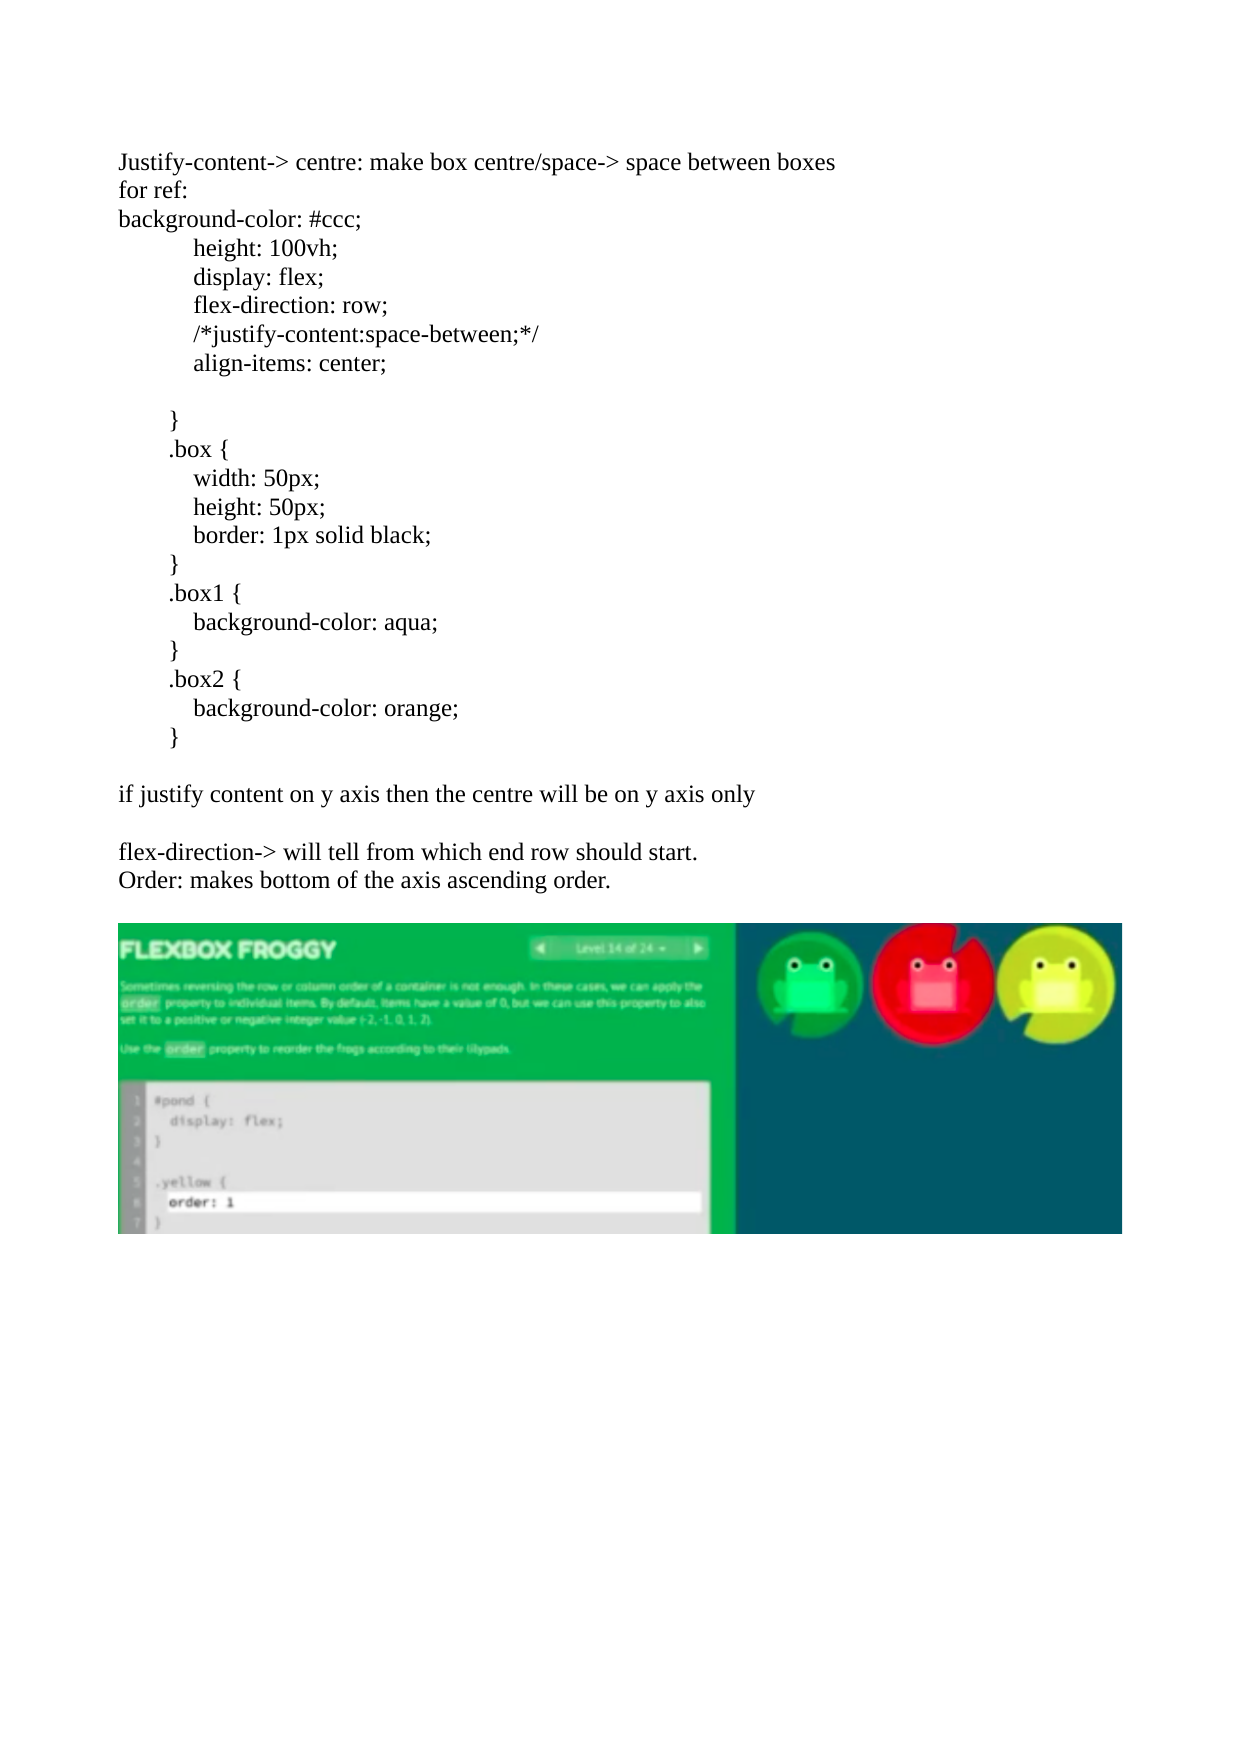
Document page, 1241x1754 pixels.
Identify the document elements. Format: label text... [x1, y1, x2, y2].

text flex-direction: row; [118, 291, 1122, 319]
text } [118, 636, 1122, 664]
text display: flex; [118, 262, 1122, 291]
text width: 50px; [118, 463, 1122, 492]
text Justify-content-> centre: make box centre/space-> space between boxes [118, 147, 1122, 176]
text .box1 { [118, 578, 1122, 607]
text if justify content on y axis then the centre will be on y axis only [118, 779, 1122, 808]
text } [118, 406, 1122, 434]
text } [118, 722, 1122, 751]
text for ref: [118, 176, 1122, 204]
text align-items: center; [118, 348, 1122, 377]
text Order: makes bottom of the axis ascending order. [118, 866, 1122, 894]
text background-color: aqua; [118, 607, 1122, 636]
text .box { [118, 434, 1122, 463]
text background-color: orange; [118, 693, 1122, 722]
text height: 100vh; [118, 233, 1122, 262]
text } [118, 549, 1122, 578]
picture [118, 923, 1123, 1234]
text /*justify-content:space-between;*/ [118, 319, 1122, 348]
text .box2 { [118, 664, 1122, 693]
text background-color: #ccc; [118, 204, 1122, 233]
text height: 50px; [118, 492, 1122, 521]
text flex-direction-> will tell from which end row should start. [118, 837, 1122, 866]
text border: 1px solid black; [118, 521, 1122, 549]
